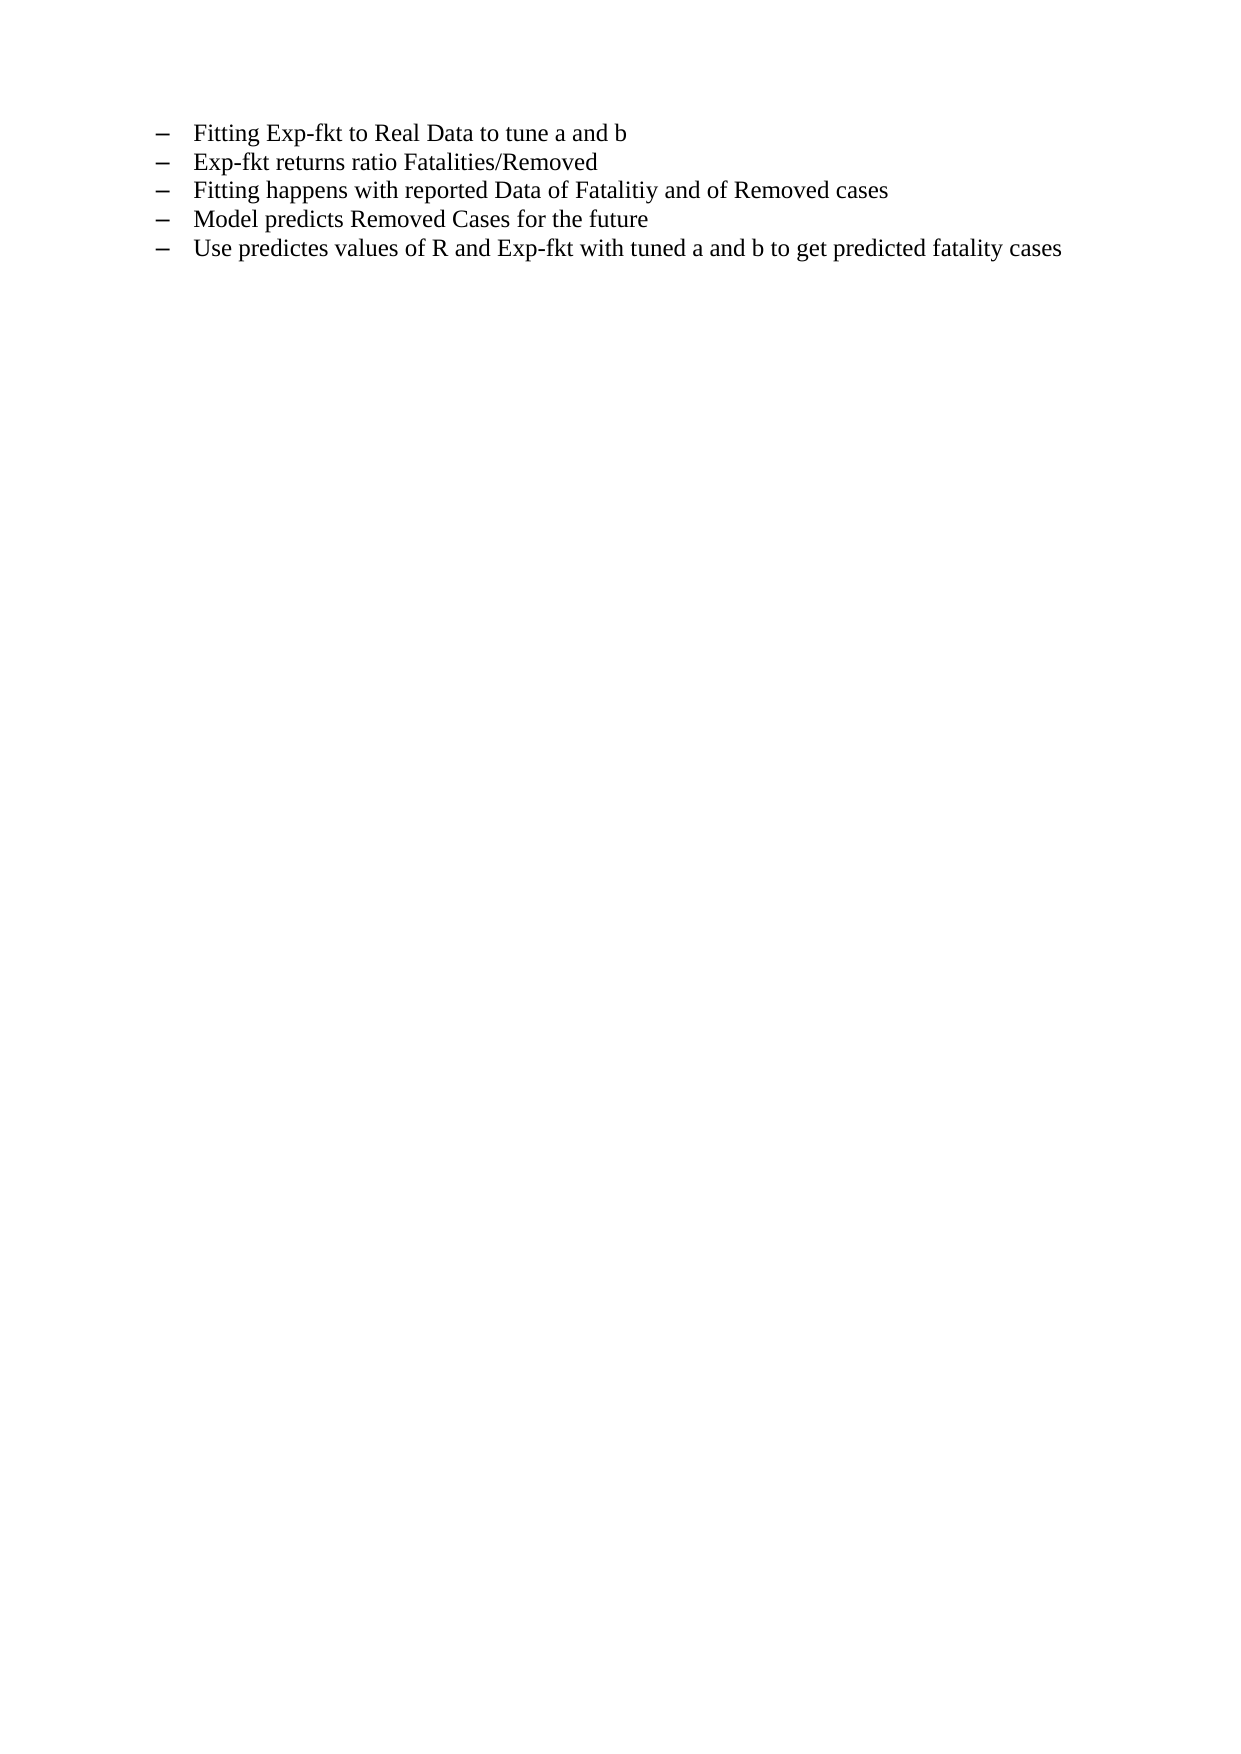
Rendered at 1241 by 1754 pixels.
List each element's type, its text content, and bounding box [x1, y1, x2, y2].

list Exp-fkt returns ratio Fatalities/Removed [156, 147, 1122, 176]
list Fitting happens with reported Data of Fatalitiy and of Removed cases [156, 176, 1122, 204]
list Model predicts Removed Cases for the future [156, 204, 1122, 233]
list Use predictes values of R and Exp-fkt with tuned a and b to get predicted fatality cases [156, 233, 1122, 262]
list Fitting Exp-fkt to Real Data to tune a and b [156, 118, 1122, 147]
